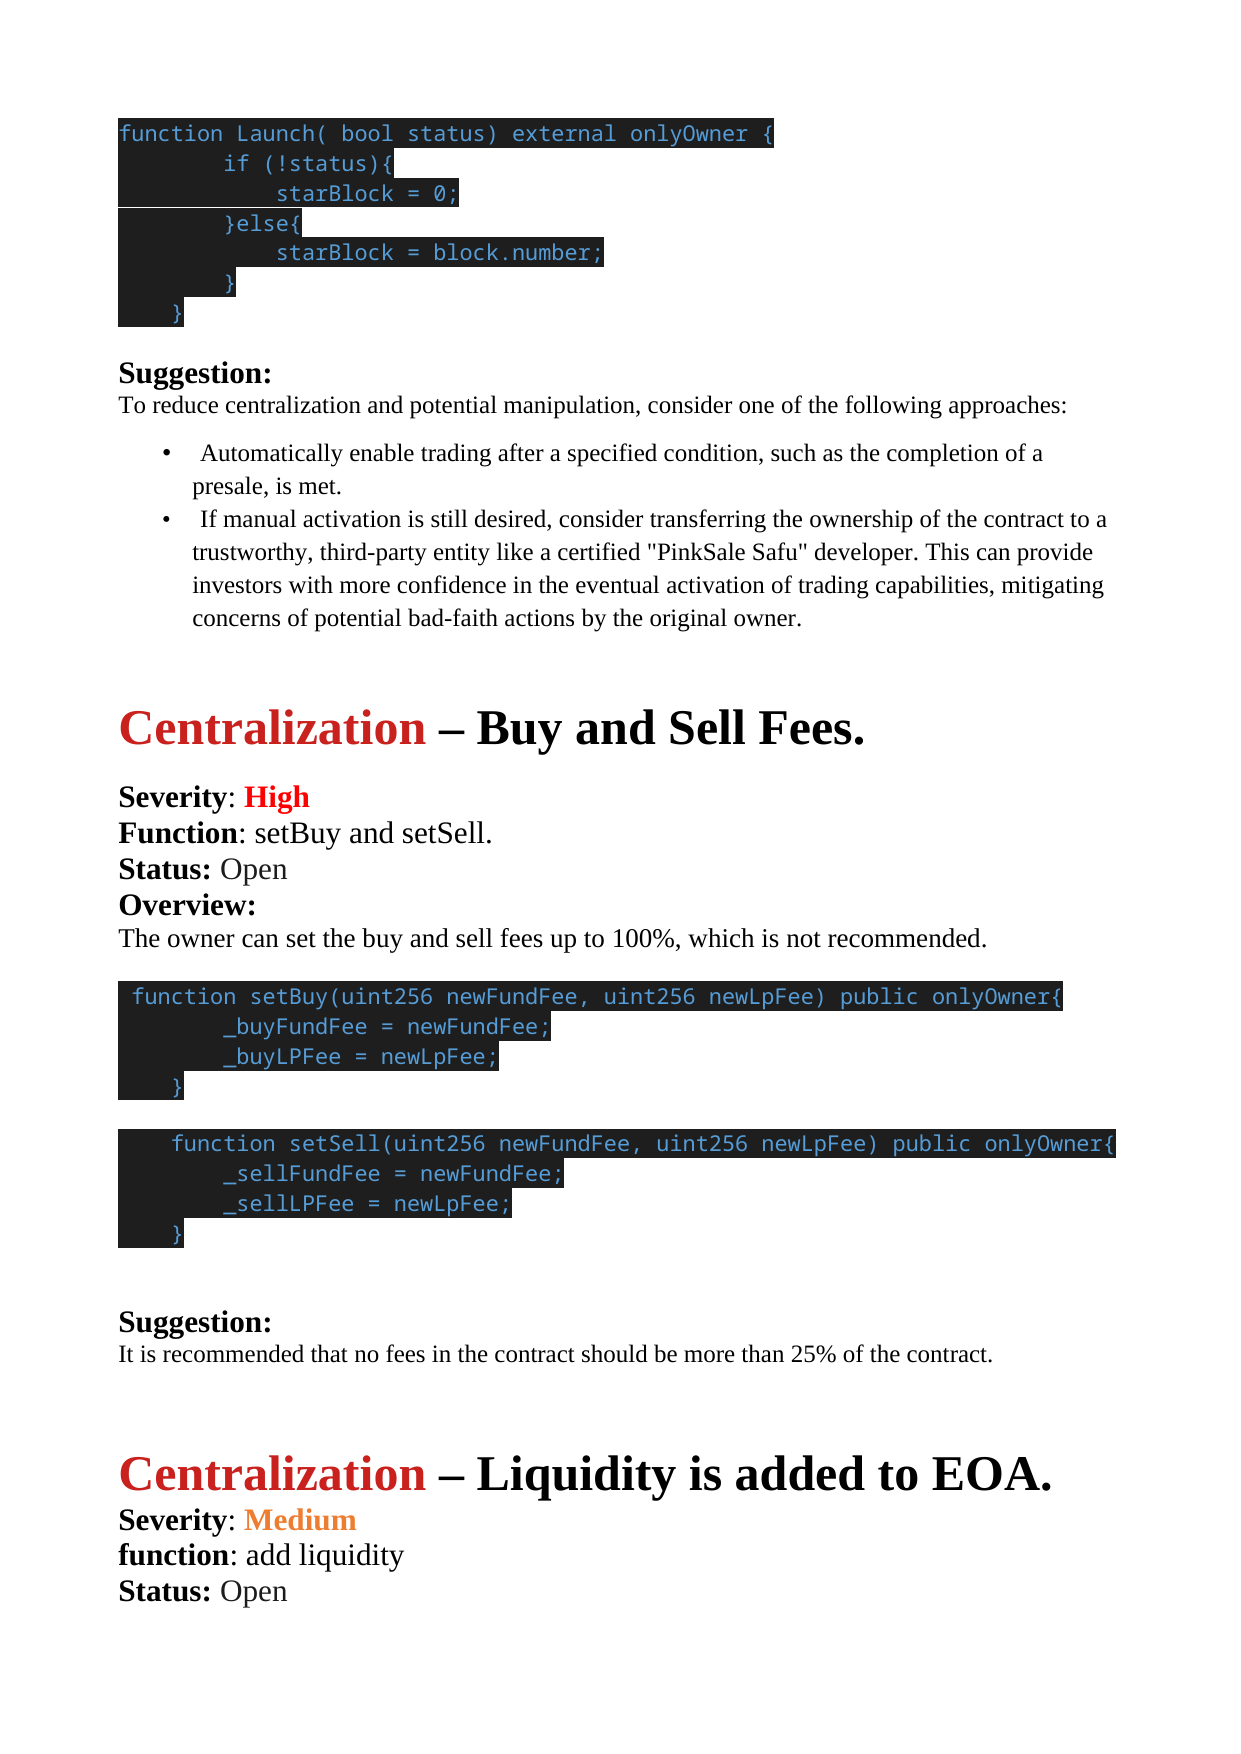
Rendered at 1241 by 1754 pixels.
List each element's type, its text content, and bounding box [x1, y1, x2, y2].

text function Launch( bool status) external onlyOwner { [118, 118, 1122, 148]
text } [118, 297, 1122, 327]
text Suggestion: [118, 355, 1122, 391]
text _buyFundFee = newFundFee; [118, 1011, 1122, 1041]
text Suggestion: [118, 1304, 1122, 1339]
text Overview: [118, 886, 1122, 922]
text The owner can set the buy and sell fees up to 100%, which is not recommended. [118, 922, 1122, 953]
text Function: setBuy and setSell. [118, 814, 1122, 850]
text Severity: High [118, 778, 1122, 814]
text Centralization – Liquidity is added to EOA. [118, 1443, 1122, 1501]
text function setBuy(uint256 newFundFee, uint256 newLpFee) public onlyOwner{ [118, 981, 1122, 1011]
text It is recommended that no fees in the contract should be more than 25% of the contract. [118, 1339, 1122, 1368]
text function setSell(uint256 newFundFee, uint256 newLpFee) public onlyOwner{ [118, 1128, 1122, 1158]
text To reduce centralization and potential manipulation, consider one of the following approaches: [118, 391, 1122, 419]
text starBlock = block.number; [118, 237, 1122, 267]
text _sellFundFee = newFundFee; [118, 1158, 1122, 1188]
text }else{ [118, 207, 1122, 237]
list Automatically enable trading after a specified condition, such as the completion of a presale, is met. [154, 438, 1122, 500]
text } [118, 1218, 1122, 1248]
text Centralization – Buy and Sell Fees. [118, 698, 1122, 755]
text _sellLPFee = newLpFee; [118, 1188, 1122, 1218]
list If manual activation is still desired, consider transferring the ownership of the contract to a trustworthy, third-party entity like a certified "PinkSale Safu" developer. This can provide investors with more confidence in the eventual activation of trading capabilities, mitigating concerns of potential bad-faith actions by the original owner. [154, 504, 1122, 632]
text starBlock = 0; [118, 178, 1122, 207]
text function: add liquidity [118, 1537, 1122, 1573]
text Status: Open [118, 850, 1122, 886]
text _buyLPFee = newLpFee; [118, 1041, 1122, 1071]
text } [118, 267, 1122, 297]
text } [118, 1071, 1122, 1100]
text if (!status){ [118, 148, 1122, 178]
text Status: Open [118, 1573, 1122, 1608]
text Severity: Medium [118, 1501, 1122, 1537]
